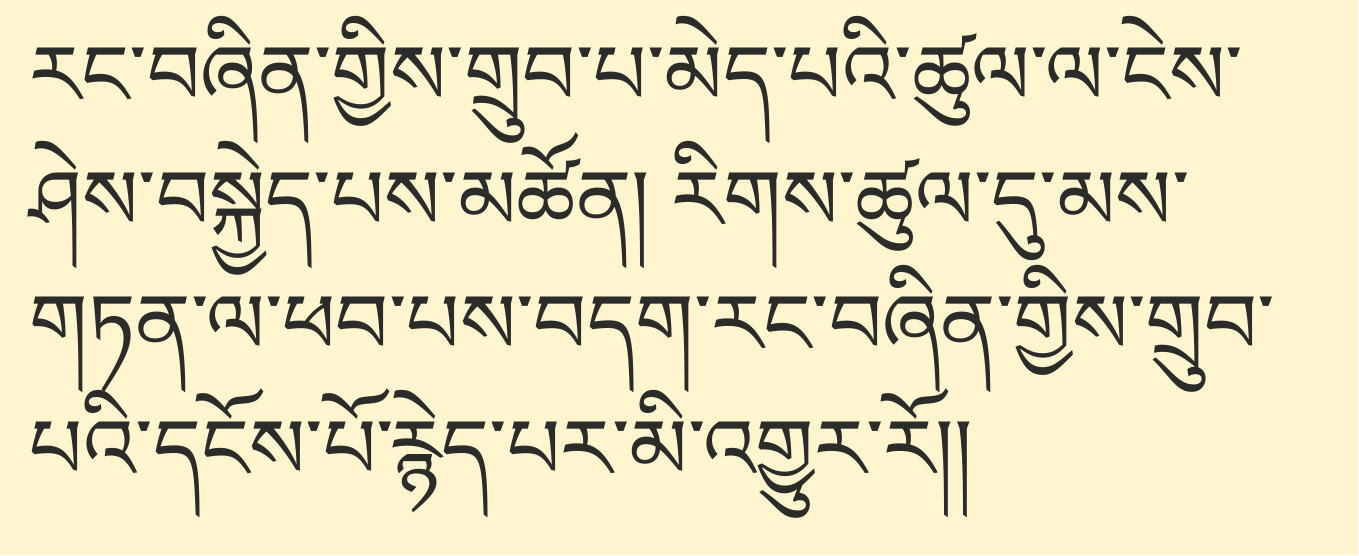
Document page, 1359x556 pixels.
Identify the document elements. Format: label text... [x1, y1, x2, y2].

text རང་བཞིན་གྱིས་གྲུབ་པ་མེད་པའི་ཚུལ་ལ་ངེས་ཤེས་བསྐྱེད་པས་མཚོན། རིགས་ཚུལ་དུ་མས་གཏན་ལ་ཕབ་པས་བདག་རང་བཞིན་གྱིས་གྲུབ་པའི་དངོས་པོ་རྙེད་པར་མི་འགྱུར་རོ།། [29, 29, 1346, 513]
